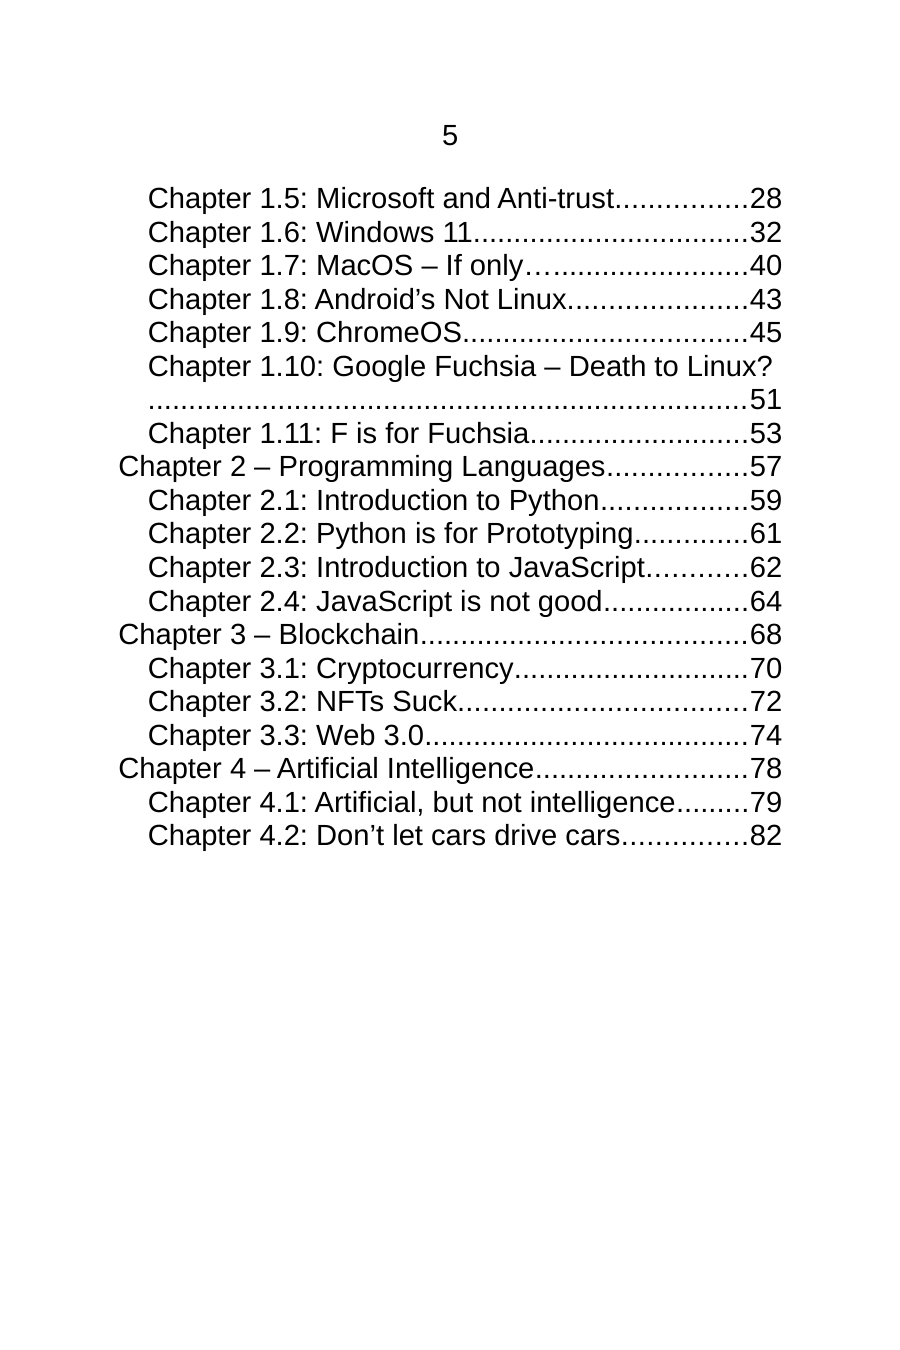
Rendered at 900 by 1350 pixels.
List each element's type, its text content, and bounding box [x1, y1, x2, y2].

text Chapter 1.5: Microsoft and Anti-trust 28 [148, 181, 782, 215]
text Chapter 1.11: F is for Fuchsia 53 [148, 416, 782, 449]
text Chapter 1.6: Windows 11 32 [148, 215, 782, 248]
text Chapter 2.3: Introduction to JavaScript 62 [148, 550, 782, 584]
text Chapter 1.10: Google Fuchsia – Death to Linux? 51 [148, 349, 782, 416]
text Chapter 2.2: Python is for Prototyping 61 [148, 517, 782, 550]
text Chapter 1.8: Android’s Not Linux. 43 [148, 282, 782, 315]
text Chapter 3.1: Cryptocurrency 70 [148, 651, 782, 684]
text Chapter 2.1: Introduction to Python 59 [148, 483, 782, 517]
text Chapter 4 – Artificial Intelligence 78 [118, 751, 782, 785]
text Chapter 4.1: Artificial, but not intelligence 79 [148, 785, 782, 818]
text Chapter 3 – Blockchain 68 [118, 617, 782, 651]
text Chapter 1.9: ChromeOS 45 [148, 315, 782, 349]
text Chapter 3.3: Web 3.0 74 [148, 718, 782, 751]
text Chapter 2 – Programming Languages 57 [118, 449, 782, 483]
text Chapter 1.7: MacOS – If only… 40 [148, 248, 782, 282]
text Chapter 3.2: NFTs Suck. 72 [148, 684, 782, 718]
text Chapter 2.4: JavaScript is not good 64 [148, 584, 782, 617]
text Chapter 4.2: Don’t let cars drive cars 82 [148, 818, 782, 852]
